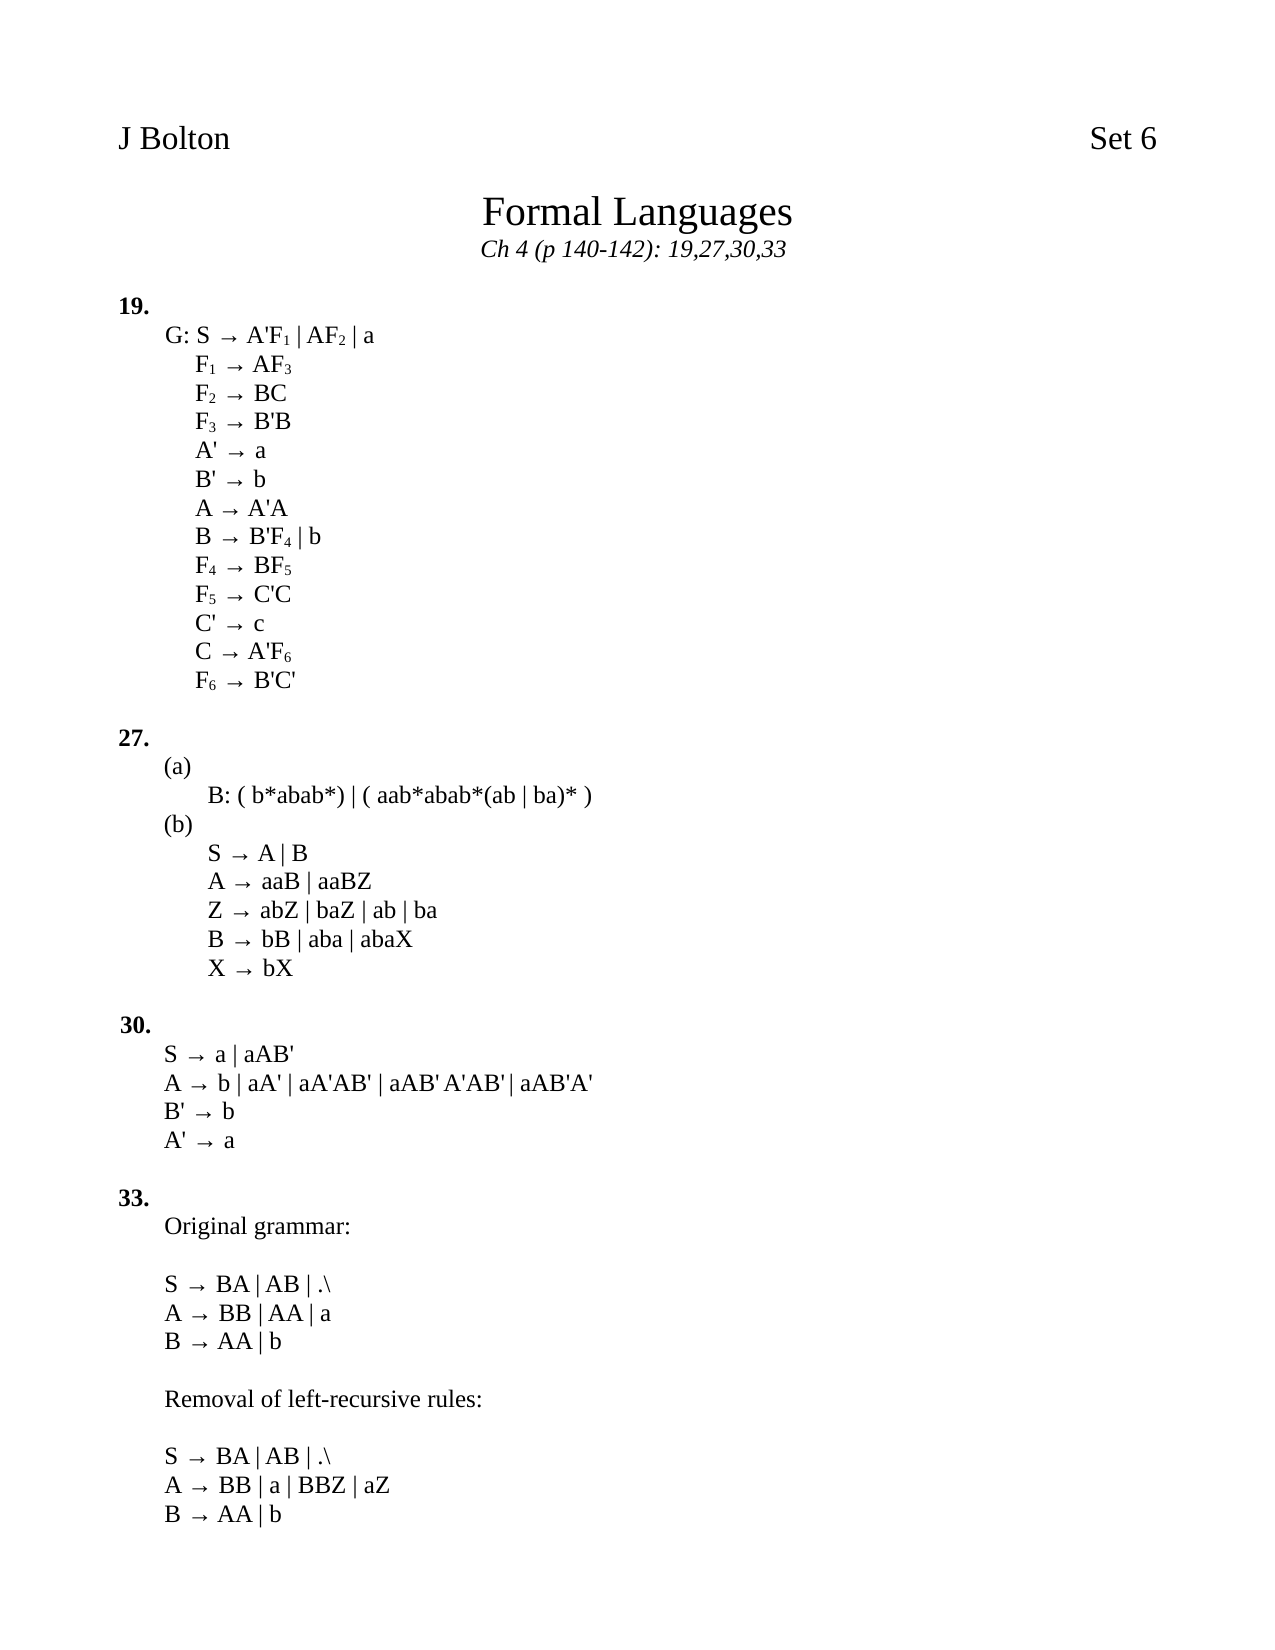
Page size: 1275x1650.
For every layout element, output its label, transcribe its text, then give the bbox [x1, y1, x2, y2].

text F6 → B'C' [195, 665, 1157, 694]
text A → b | aA' | aA'AB' | aAB' A'AB' | aAB'A' [163, 1068, 1157, 1096]
text (b) [163, 809, 1157, 838]
text B' → b [195, 464, 1157, 493]
text F4 → BF5 [195, 550, 1157, 579]
text (a) [163, 751, 1157, 780]
text Original grammar: [164, 1211, 1157, 1240]
text F3 → B'B [195, 406, 1157, 435]
text Formal Languages [118, 186, 1157, 234]
text S → A | B [207, 838, 1157, 866]
text X → bX [207, 953, 1157, 981]
text B → AA | b [164, 1499, 1157, 1528]
text A' → a [163, 1125, 1157, 1154]
text Removal of left-recursive rules: [164, 1384, 1157, 1413]
text Z → abZ | baZ | ab | ba [207, 895, 1157, 924]
text S → BA | AB | .\ [164, 1269, 1157, 1298]
text G: S → A'F1 | AF2 | a [165, 320, 1157, 349]
text B → AA | b [164, 1326, 1157, 1355]
text B → bB | aba | abaX [207, 924, 1157, 953]
text C' → c [195, 608, 1157, 636]
text B → B'F4 | b [195, 521, 1157, 550]
text A → A'A [195, 493, 1157, 521]
text F1 → AF3 [195, 349, 1157, 378]
text A → aaB | aaBZ [207, 866, 1157, 895]
text B: ( b*abab*) | ( aab*abab*(ab | ba)* ) [207, 780, 1157, 809]
text A → BB | AA | a [164, 1298, 1157, 1326]
text 27. [118, 723, 1157, 751]
text F5 → C'C [195, 579, 1157, 608]
text S → BA | AB | .\ [164, 1441, 1157, 1470]
text C → A'F6 [195, 636, 1157, 665]
text Ch 4 (p 140-142): 19,27,30,33 [118, 234, 1157, 263]
text 19. [118, 291, 1157, 320]
text S → a | aAB' [163, 1039, 1157, 1068]
text 33. [118, 1183, 1157, 1211]
text 30. [120, 1010, 1157, 1039]
text A' → a [195, 435, 1157, 464]
text F2 → BC [195, 378, 1157, 406]
text A → BB | a | BBZ | aZ [164, 1470, 1157, 1499]
text B' → b [163, 1096, 1157, 1125]
